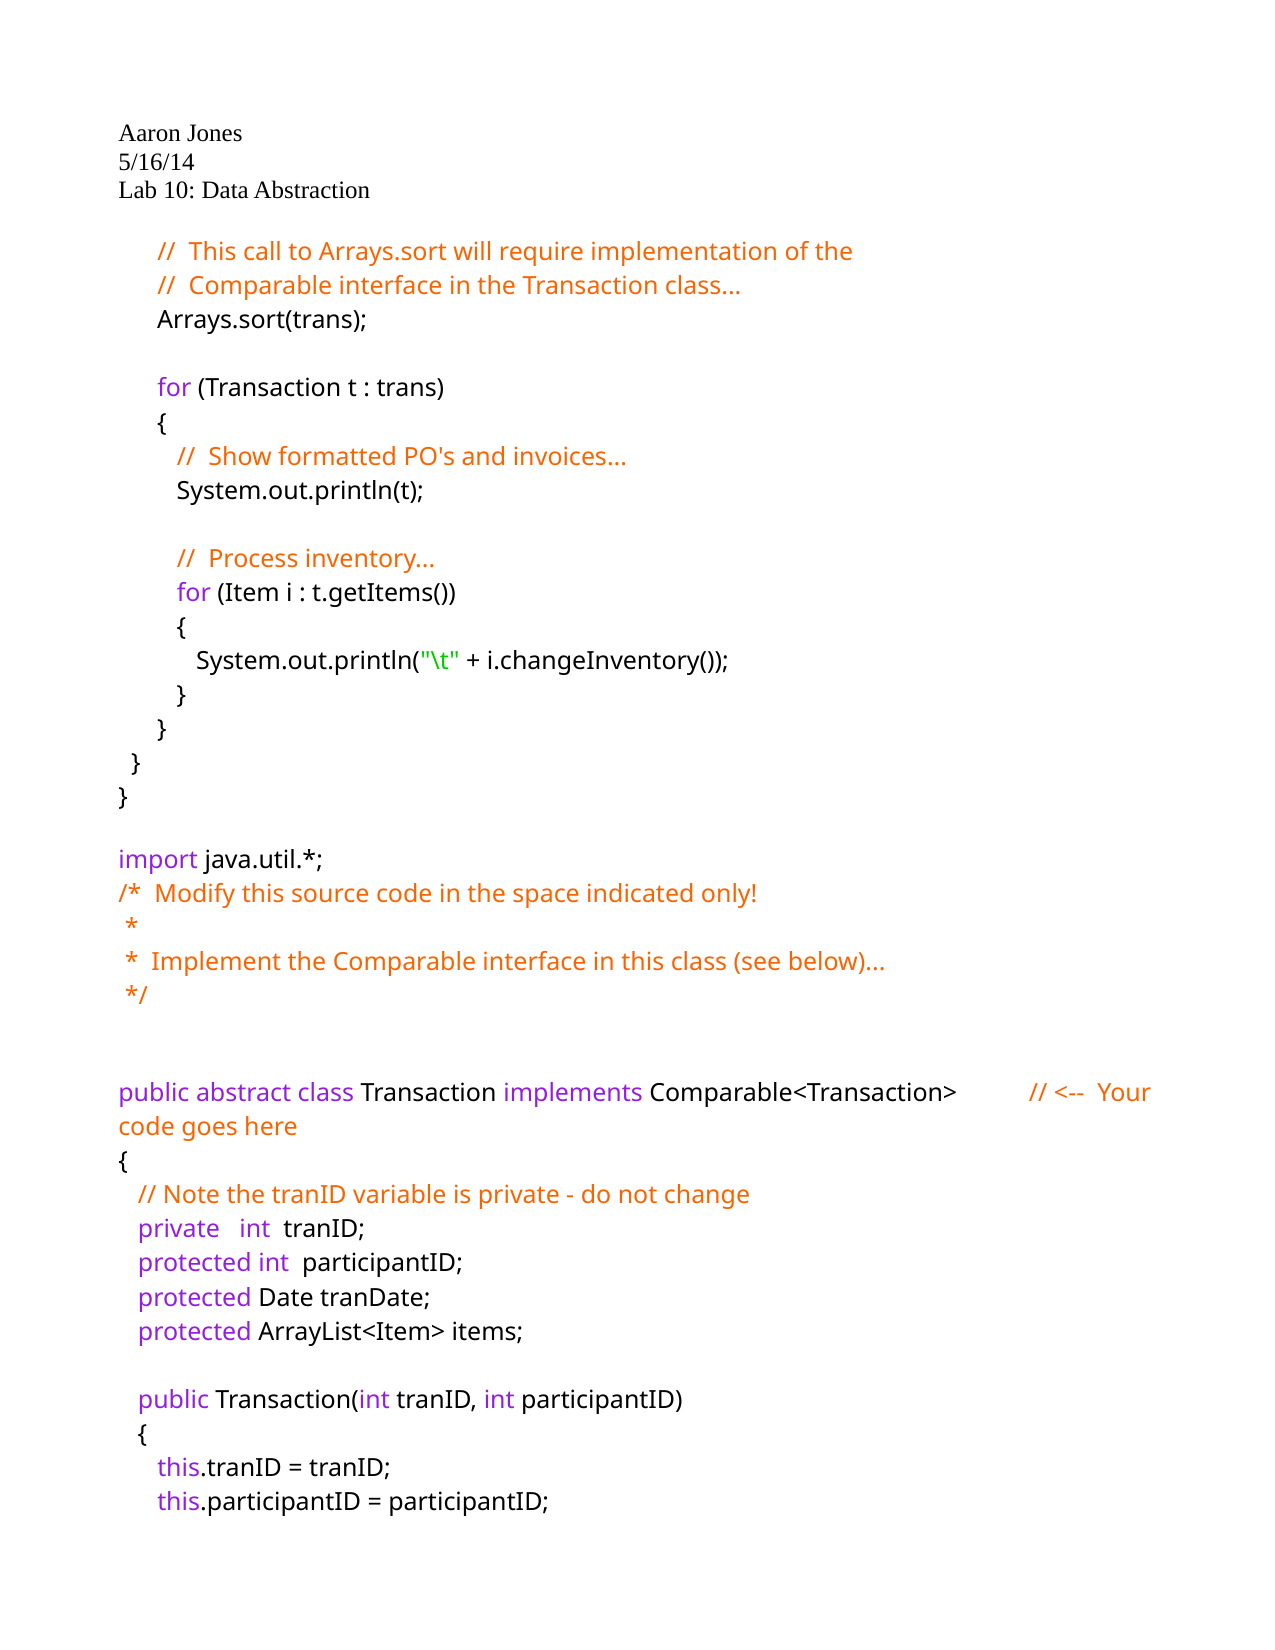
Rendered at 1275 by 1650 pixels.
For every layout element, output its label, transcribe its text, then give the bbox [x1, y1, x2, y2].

text // This call to Arrays.sort will require implementation of the // Comparable interface in the Transaction class... Arrays.sort(trans); for (Transaction t : trans) { // Show formatted PO's and invoices... System.out.println(t); // Process inventory... for (Item i : t.getItems()) { System.out.println("\t" + i.changeInventory()); } } } } [118, 234, 1157, 842]
text import java.util.*; /* Modify this source code in the space indicated only! * * Implement the Comparable interface in this class (see below)... */ public abstract class Transaction implements Comparable<Transaction> // <-- Your code goes here { // Note the tranID variable is private - do not change private int tranID; protected int participantID; protected Date tranDate; protected ArrayList<Item> items; public Transaction(int tranID, int participantID) { this.tranID = tranID; this.participantID = participantID; [118, 842, 1157, 1518]
